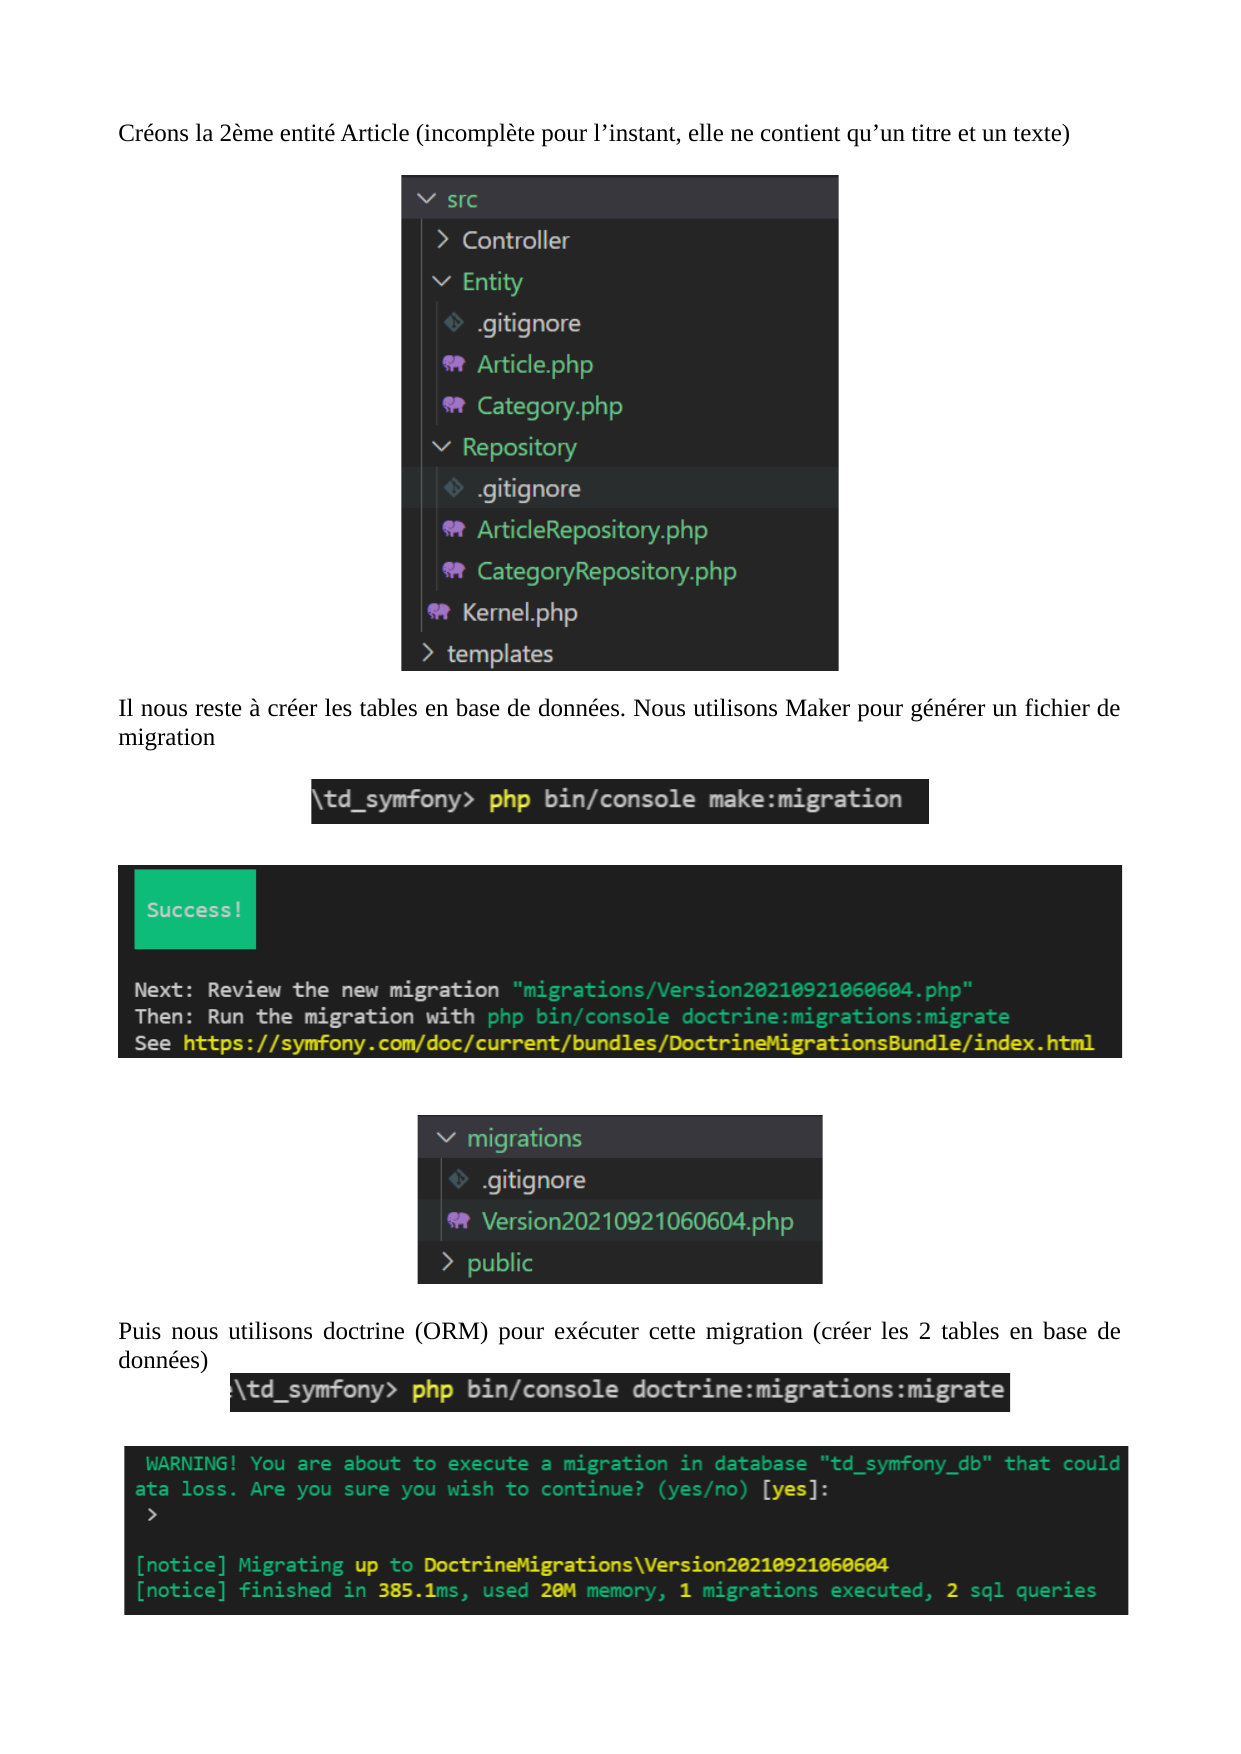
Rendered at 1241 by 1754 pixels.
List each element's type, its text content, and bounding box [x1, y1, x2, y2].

picture [311, 779, 929, 824]
text Puis nous utilisons doctrine (ORM) pour exécuter cette migration (créer les 2 tables en base de données) [118, 1316, 1122, 1374]
text Il nous reste à créer les tables en base de données. Nous utilisons Maker pour générer un fichier de migration [118, 693, 1122, 751]
picture [417, 1115, 823, 1284]
text Créons la 2ème entité Article (incomplète pour l’instant, elle ne contient qu’un titre et un texte) [118, 118, 1122, 147]
picture [124, 1446, 1129, 1615]
picture [230, 1373, 1011, 1412]
picture [401, 175, 839, 671]
picture [118, 865, 1123, 1058]
